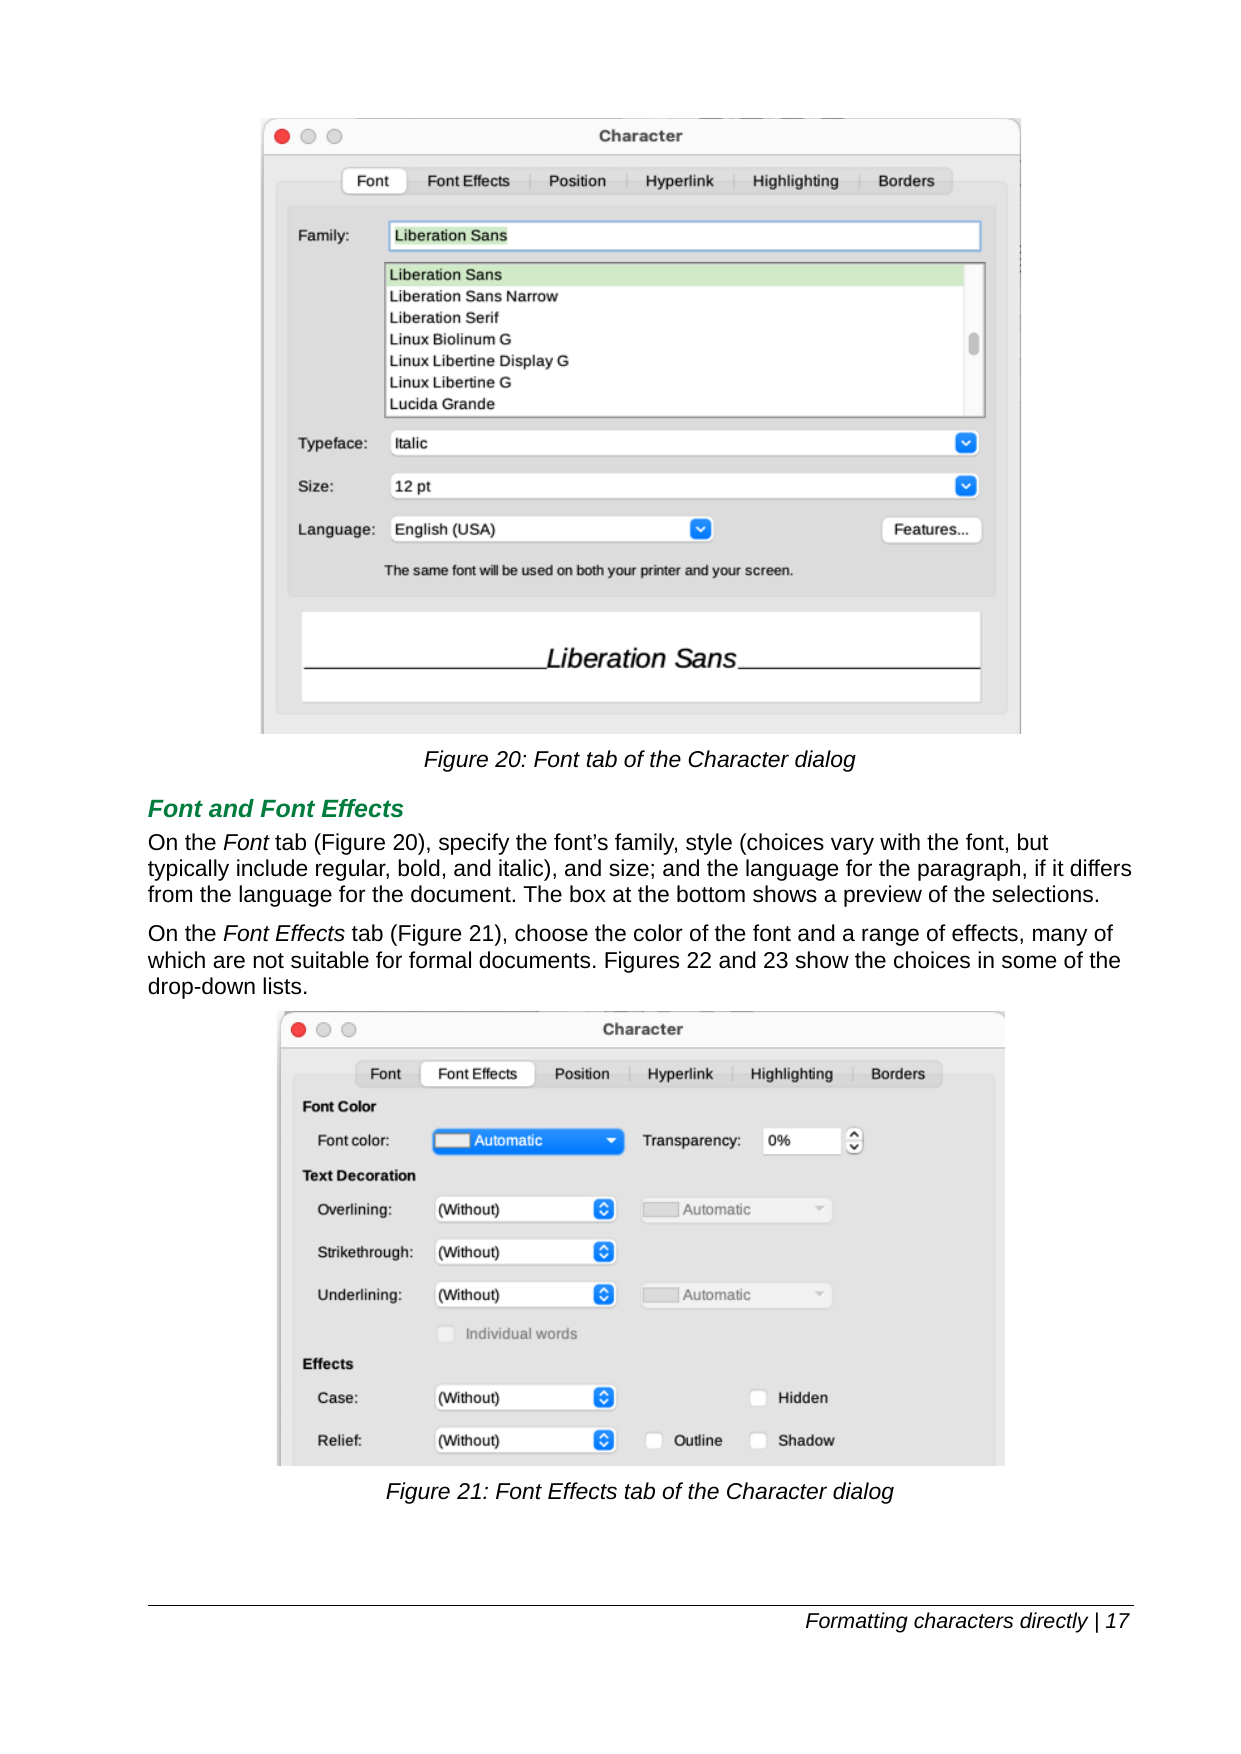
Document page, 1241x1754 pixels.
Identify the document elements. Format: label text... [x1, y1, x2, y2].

text On the Font tab (Figure 20), specify the font’s family, style (choices vary with the font, but typically include regular, bold, and italic), and size; and the language for the paragraph, if it differs from the language for the document. The box at the bottom shows a preview of the selections. [148, 829, 1134, 908]
subtitle Font and Font Effects [148, 794, 1134, 822]
text Figure 21: Font Effects tab of the Character dialog [277, 1478, 1005, 1504]
text Figure 20: Font tab of the Character dialog [258, 746, 1024, 773]
text On the Font Effects tab (Figure 21), choose the color of the font and a range of effects, many of which are not suitable for formal documents. Figures 22 and 23 show the choices in some of the drop-down lists. [148, 920, 1134, 999]
picture [260, 118, 1022, 734]
picture [276, 1011, 1005, 1466]
